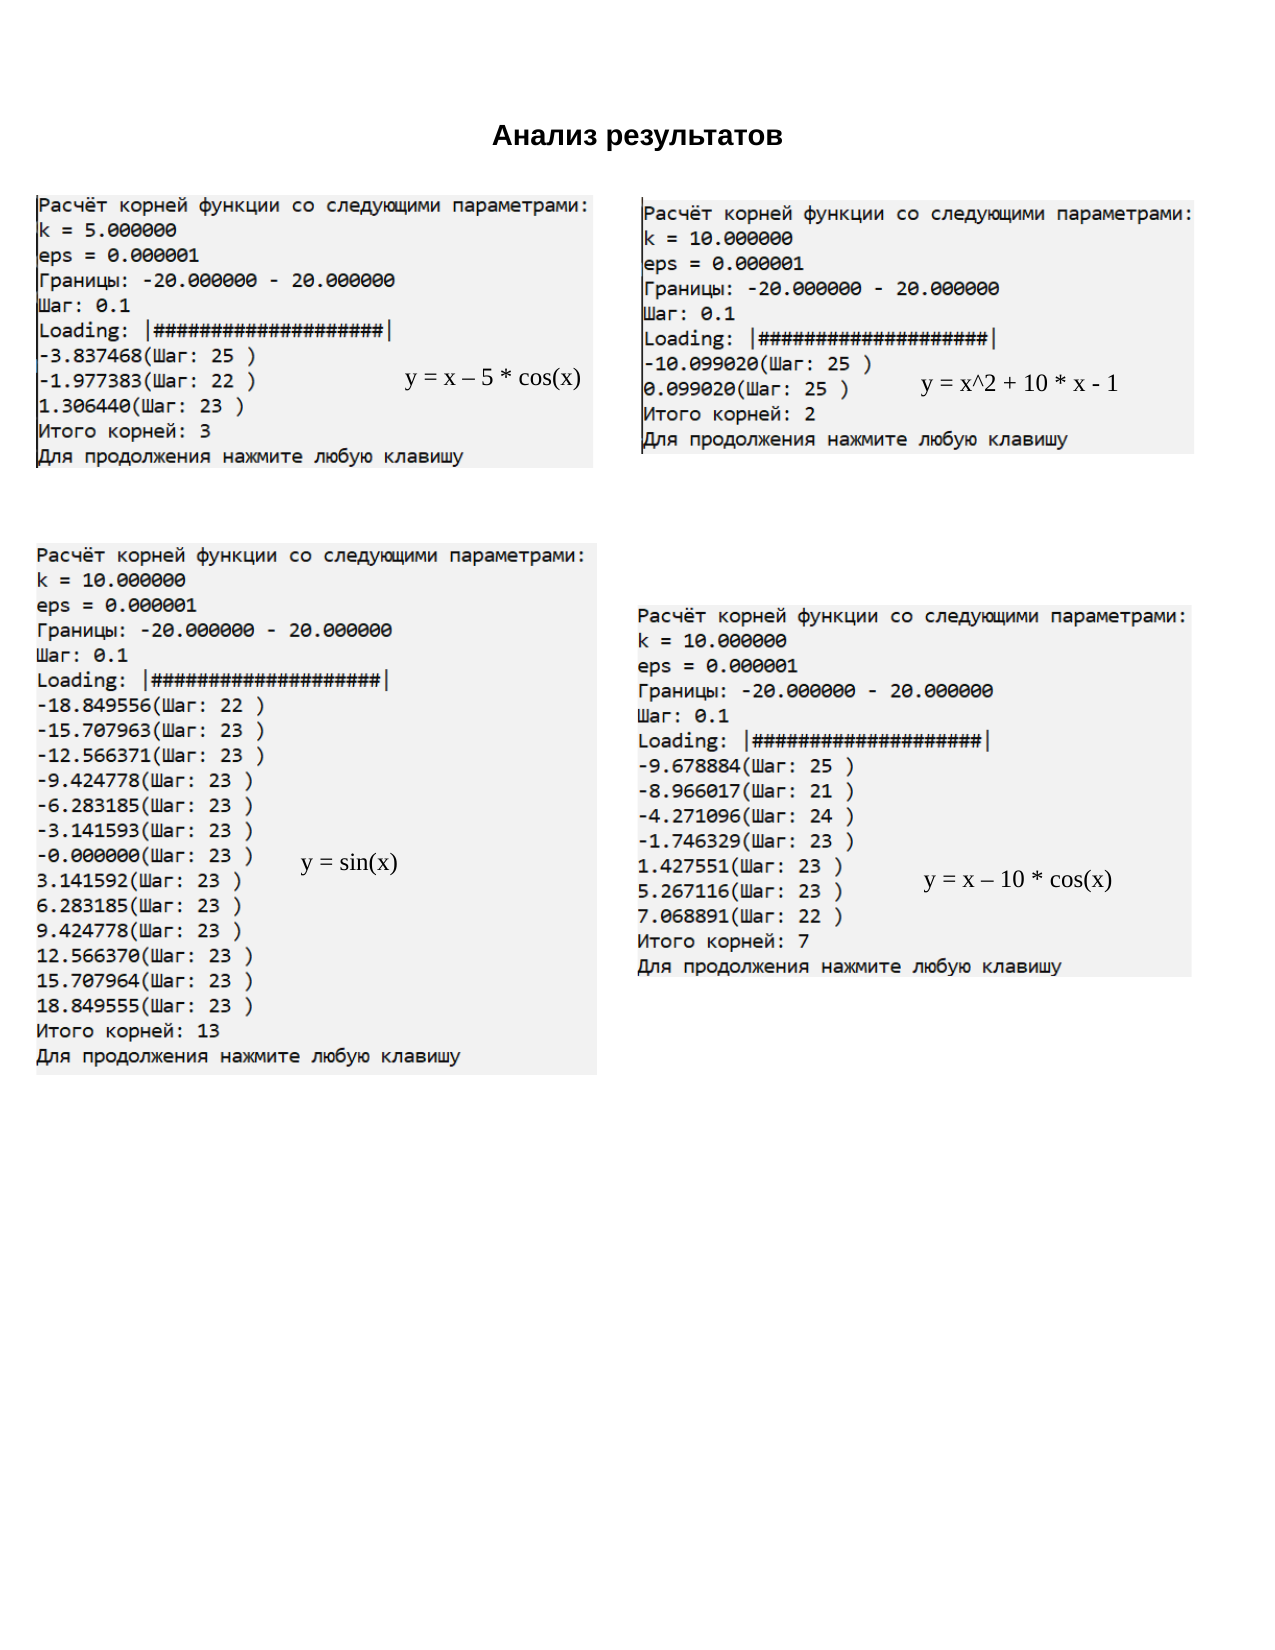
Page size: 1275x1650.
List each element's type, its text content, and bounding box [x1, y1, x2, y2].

picture [36, 195, 594, 468]
picture [36, 543, 597, 1075]
picture [637, 605, 1192, 977]
picture [641, 197, 1195, 454]
text Анализ результатов [118, 118, 1157, 152]
